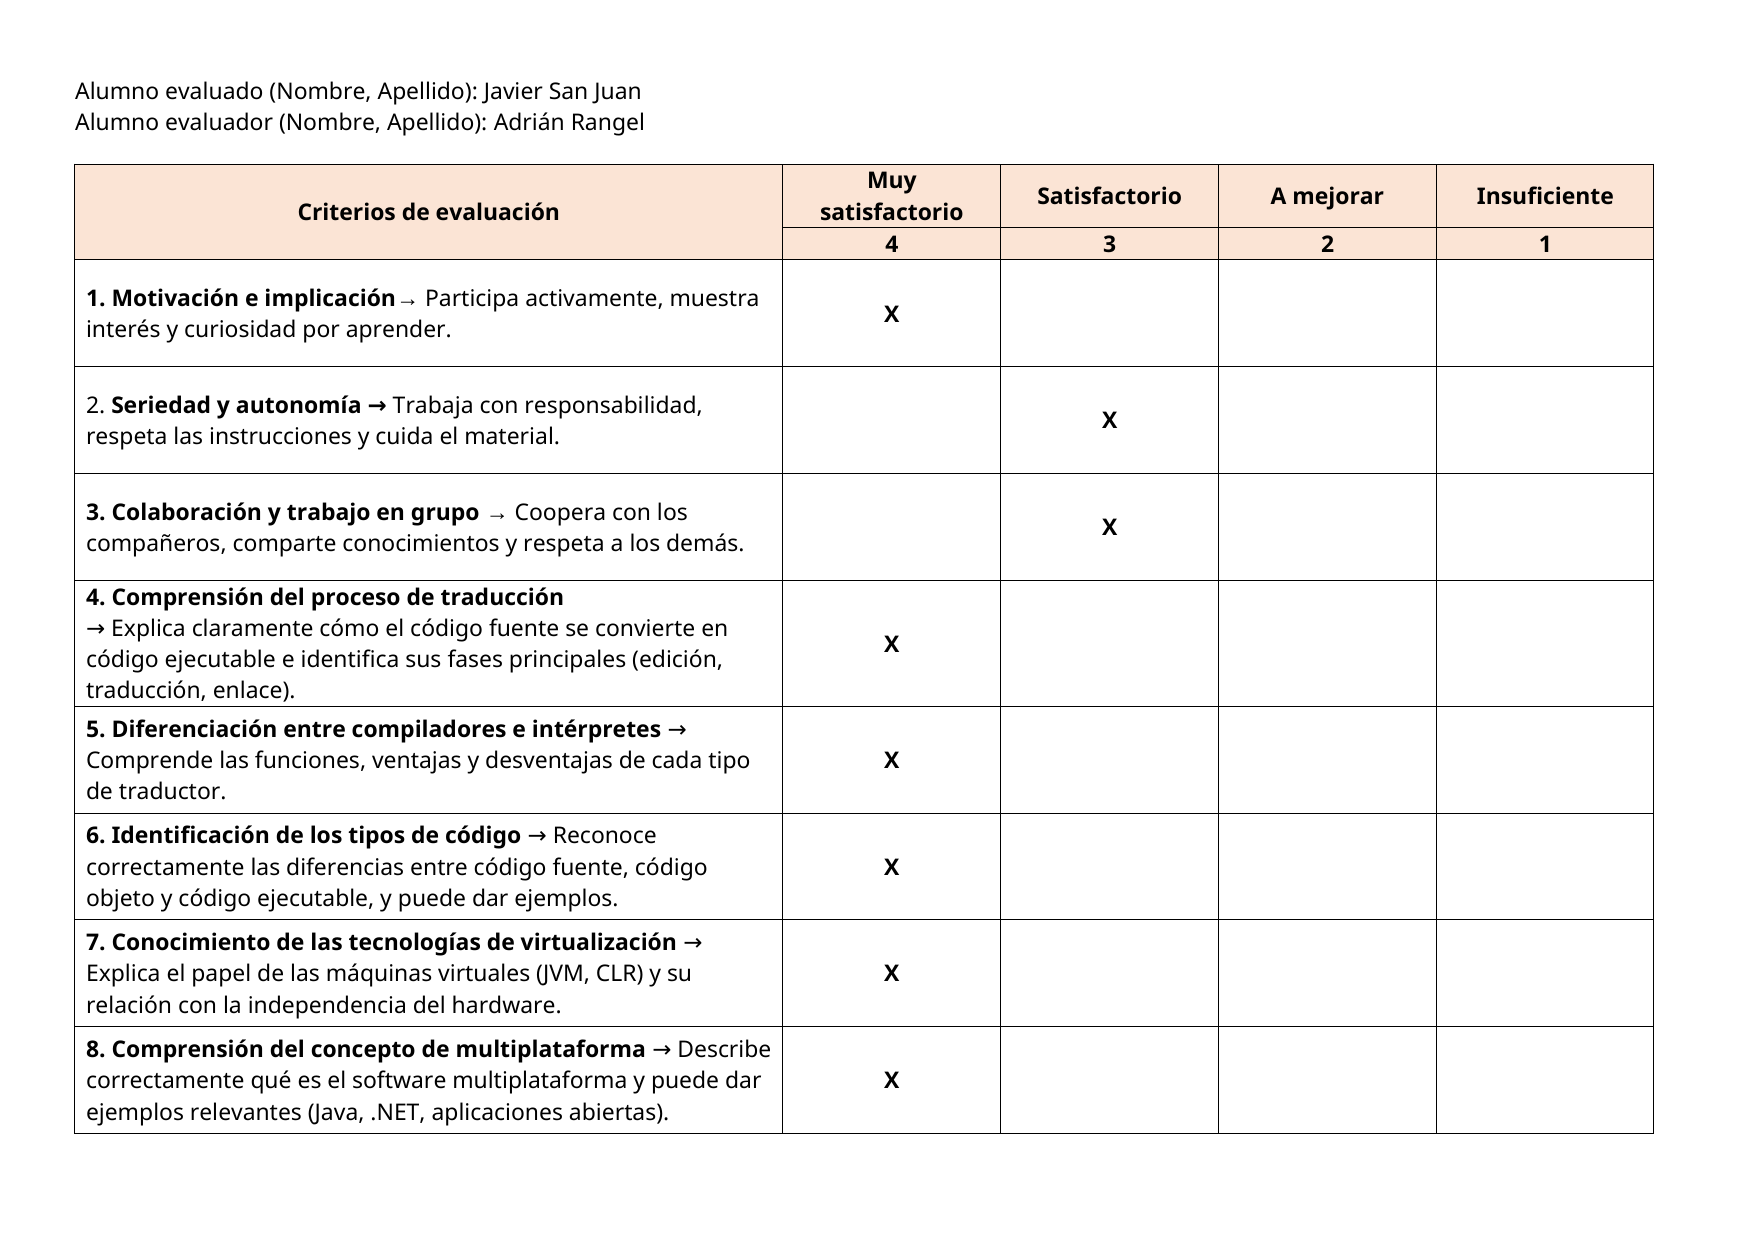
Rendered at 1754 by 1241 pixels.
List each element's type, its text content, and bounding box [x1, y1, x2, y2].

table_cell X [1001, 367, 1218, 473]
table_cell 7. Conocimiento de las tecnologías de virtualización → Explica el papel de las máquinas virtuales (JVM, CLR) y su relación con la independencia del hardware. [75, 920, 782, 1026]
table_cell [1001, 920, 1218, 1026]
table_header Insuficiente [1437, 165, 1653, 227]
table_cell [1219, 920, 1436, 1026]
table_cell [1437, 814, 1653, 919]
table_cell [1219, 707, 1436, 812]
table_cell [783, 367, 1000, 473]
table_header A mejorar [1219, 165, 1436, 227]
table_cell [1001, 814, 1218, 919]
table_cell 1. Motivación e implicación→ Participa activamente, muestra interés y curiosidad por aprender. [75, 260, 782, 366]
table_cell [1437, 707, 1653, 812]
text Alumno evaluador (Nombre, Apellido): Adrián Rangel [75, 106, 1679, 137]
table_cell [1437, 474, 1653, 579]
table_cell [1437, 260, 1653, 366]
table_cell X [1001, 474, 1218, 579]
table_cell X [783, 920, 1000, 1026]
table_cell [1219, 260, 1436, 366]
table_cell 3. Colaboración y trabajo en grupo → Coopera con los compañeros, comparte conocimientos y respeta a los demás. [75, 474, 782, 579]
table_header Muy satisfactorio [783, 165, 1000, 227]
table_cell 1 [1437, 228, 1653, 259]
table_cell [1437, 367, 1653, 473]
table_cell [1437, 581, 1653, 706]
table_cell [1219, 474, 1436, 579]
table_cell X [783, 814, 1000, 919]
table_cell [1219, 581, 1436, 706]
table_cell [1001, 260, 1218, 366]
text Alumno evaluado (Nombre, Apellido): Javier San Juan [75, 75, 1679, 106]
table_cell X [783, 1027, 1000, 1133]
table_cell 5. Diferenciación entre compiladores e intérpretes → Comprende las funciones, ventajas y desventajas de cada tipo de traductor. [75, 707, 782, 812]
table_cell X [783, 260, 1000, 366]
table_cell 4 [783, 228, 1000, 259]
table_cell 2. Seriedad y autonomía → Trabaja con responsabilidad, respeta las instrucciones y cuida el material. [75, 367, 782, 473]
table_cell [1001, 707, 1218, 812]
table_cell [1001, 581, 1218, 706]
table_cell 8. Comprensión del concepto de multiplataforma → Describe correctamente qué es el software multiplataforma y puede dar ejemplos relevantes (Java, .NET, aplicaciones abiertas). [75, 1027, 782, 1133]
table_cell 4. Comprensión del proceso de traducción → Explica claramente cómo el código fuente se convierte en código ejecutable e identifica sus fases principales (edición, traducción, enlace). [75, 581, 782, 706]
table_cell [1219, 367, 1436, 473]
table_cell [1437, 1027, 1653, 1133]
table_cell [1437, 920, 1653, 1026]
table_cell X [783, 707, 1000, 812]
table_cell 6. Identificación de los tipos de código → Reconoce correctamente las diferencias entre código fuente, código objeto y código ejecutable, y puede dar ejemplos. [75, 814, 782, 919]
table_header Satisfactorio [1001, 165, 1218, 227]
table_cell [1001, 1027, 1218, 1133]
table_cell [1219, 1027, 1436, 1133]
table_cell 2 [1219, 228, 1436, 259]
table_header Criterios de evaluación [75, 165, 782, 259]
table_cell X [783, 581, 1000, 706]
table_cell [783, 474, 1000, 579]
table_cell 3 [1001, 228, 1218, 259]
table_cell [1219, 814, 1436, 919]
